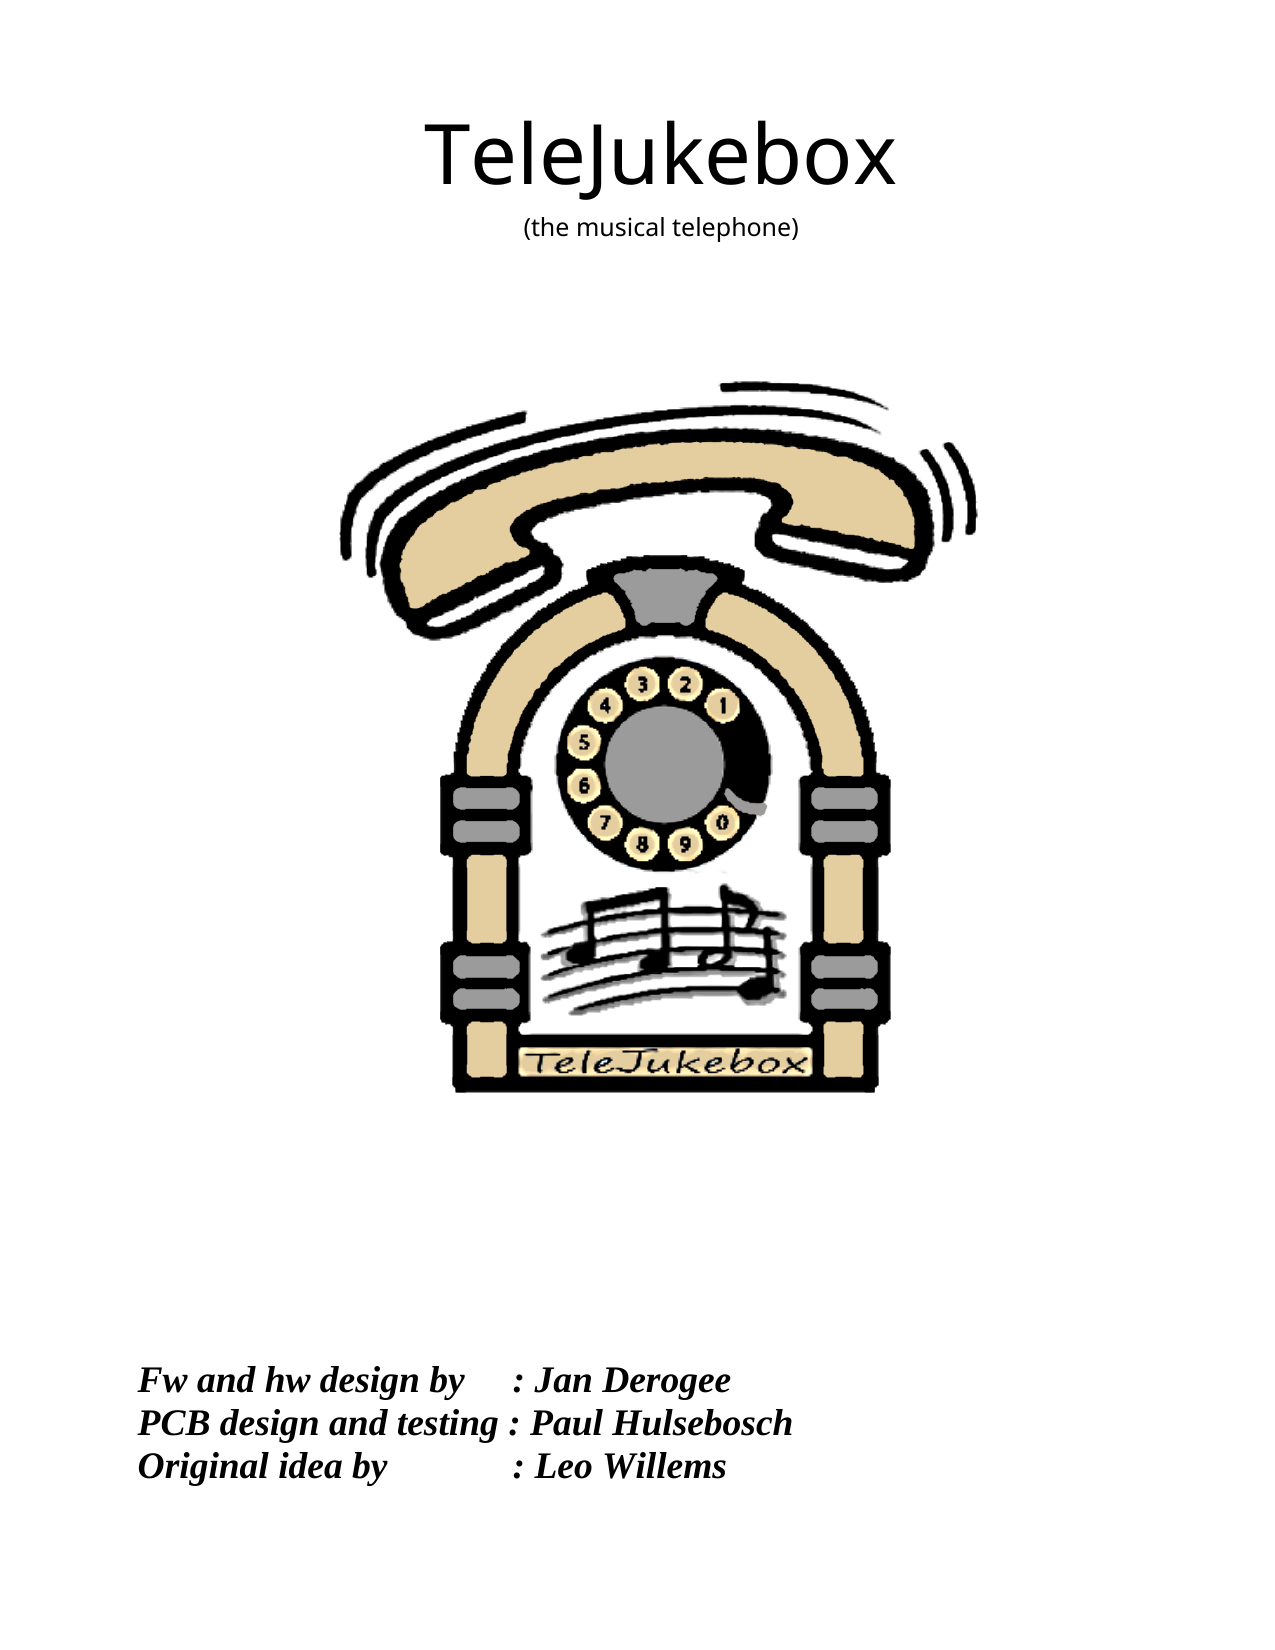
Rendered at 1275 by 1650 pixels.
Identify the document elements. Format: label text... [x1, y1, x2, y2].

text Original idea by : Leo Willems [137, 1443, 1184, 1486]
picture [313, 350, 1002, 1127]
text Fw and hw design by : Jan Derogee [137, 1357, 1184, 1400]
text PCB design and testing : Paul Hulsebosch [137, 1400, 1184, 1443]
text (the musical telephone) [137, 209, 1184, 243]
text TeleJukebox [137, 96, 1184, 209]
